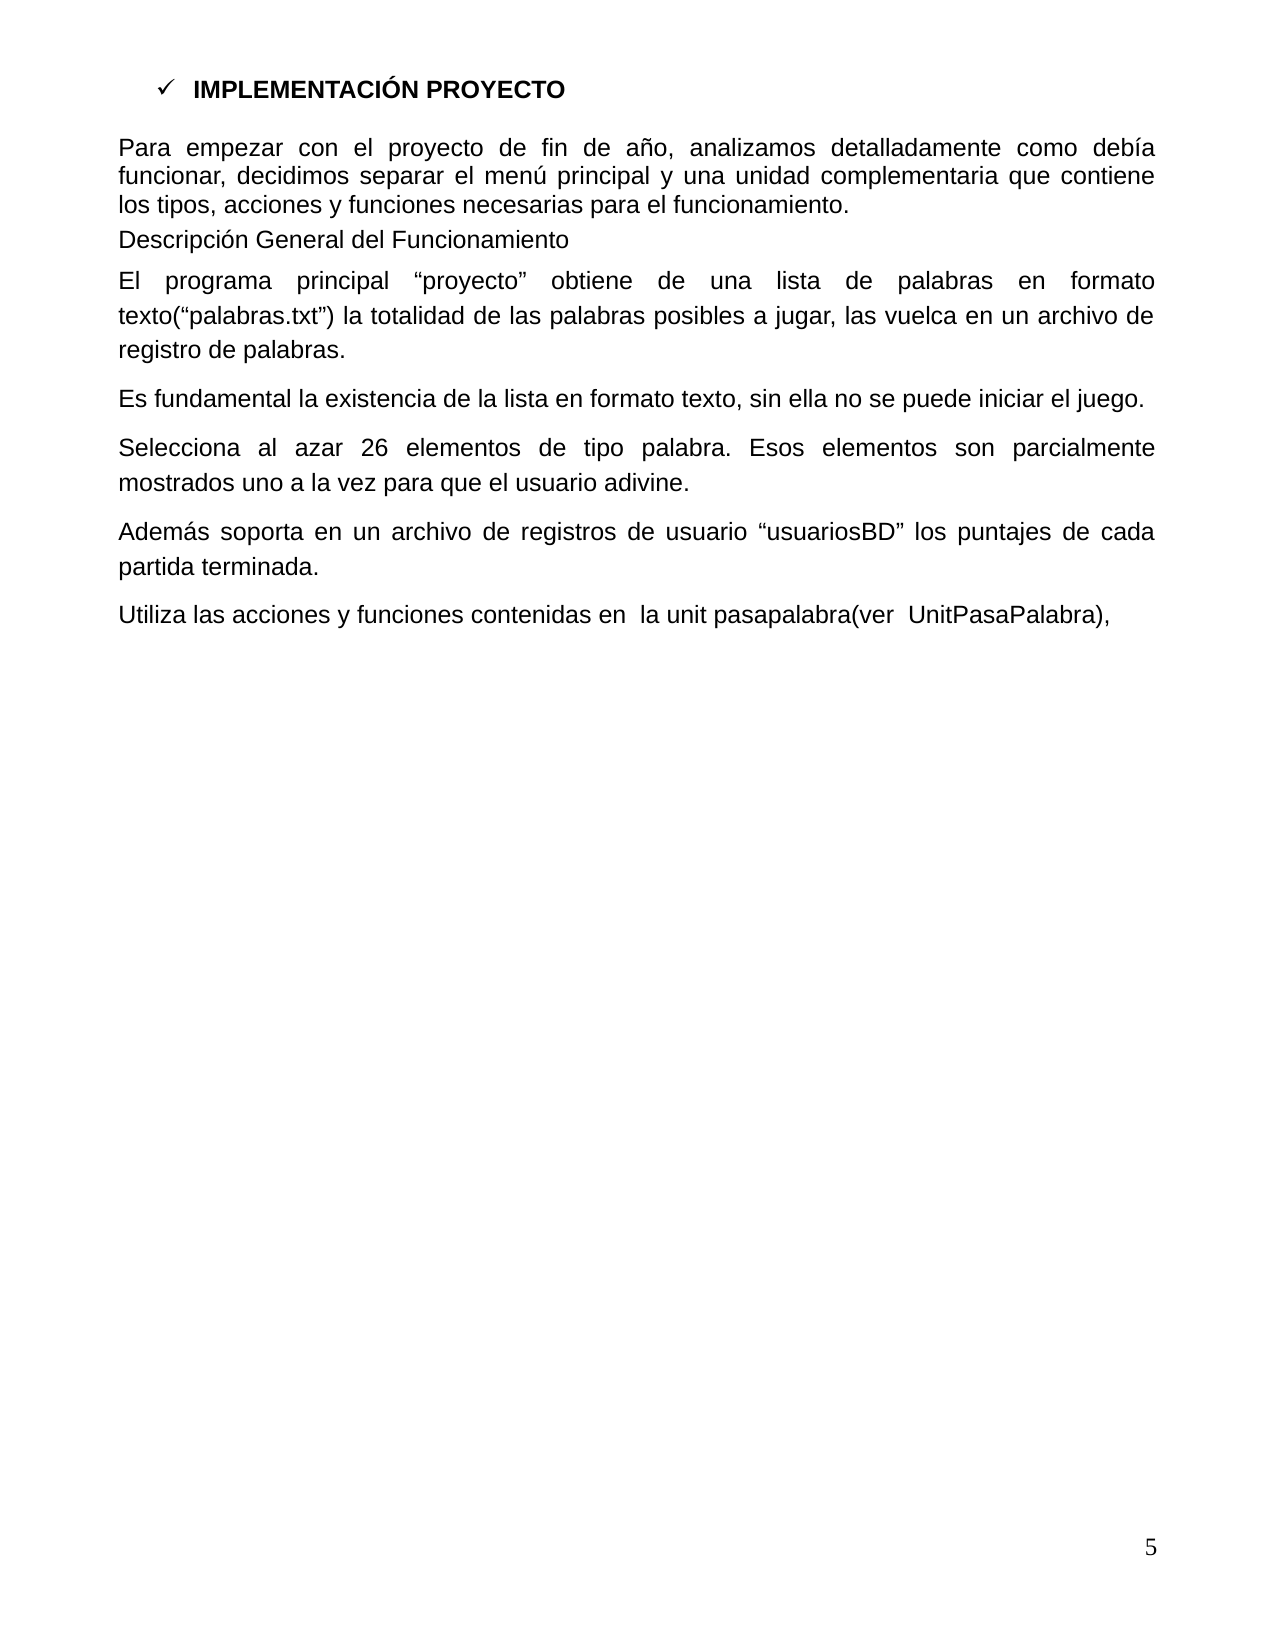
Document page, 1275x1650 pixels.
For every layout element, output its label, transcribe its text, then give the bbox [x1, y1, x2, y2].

list IMPLEMENTACIÓN PROYECTO [156, 75, 1157, 104]
text Selecciona al azar 26 elementos de tipo palabra. Esos elementos son parcialmente mostrados uno a la vez para que el usuario adivine. [118, 433, 1157, 497]
subtitle Descripción General del Funcionamiento [118, 225, 1157, 254]
text Además soporta en un archivo de registros de usuario “usuariosBD” los puntajes de cada partida terminada. [118, 517, 1157, 580]
text Utiliza las acciones y funciones contenidas en la unit pasapalabra(ver UnitPasaPalabra), [118, 601, 1157, 629]
text Para empezar con el proyecto de fin de año, analizamos detalladamente como debía funcionar, decidimos separar el menú principal y una unidad complementaria que contiene los tipos, acciones y funciones necesarias para el funcionamiento. [118, 133, 1157, 219]
text El programa principal “proyecto” obtiene de una lista de palabras en formato texto(“palabras.txt”) la totalidad de las palabras posibles a jugar, las vuelca en un archivo de registro de palabras. [118, 266, 1157, 364]
text Es fundamental la existencia de la lista en formato texto, sin ella no se puede iniciar el juego. [118, 384, 1157, 413]
